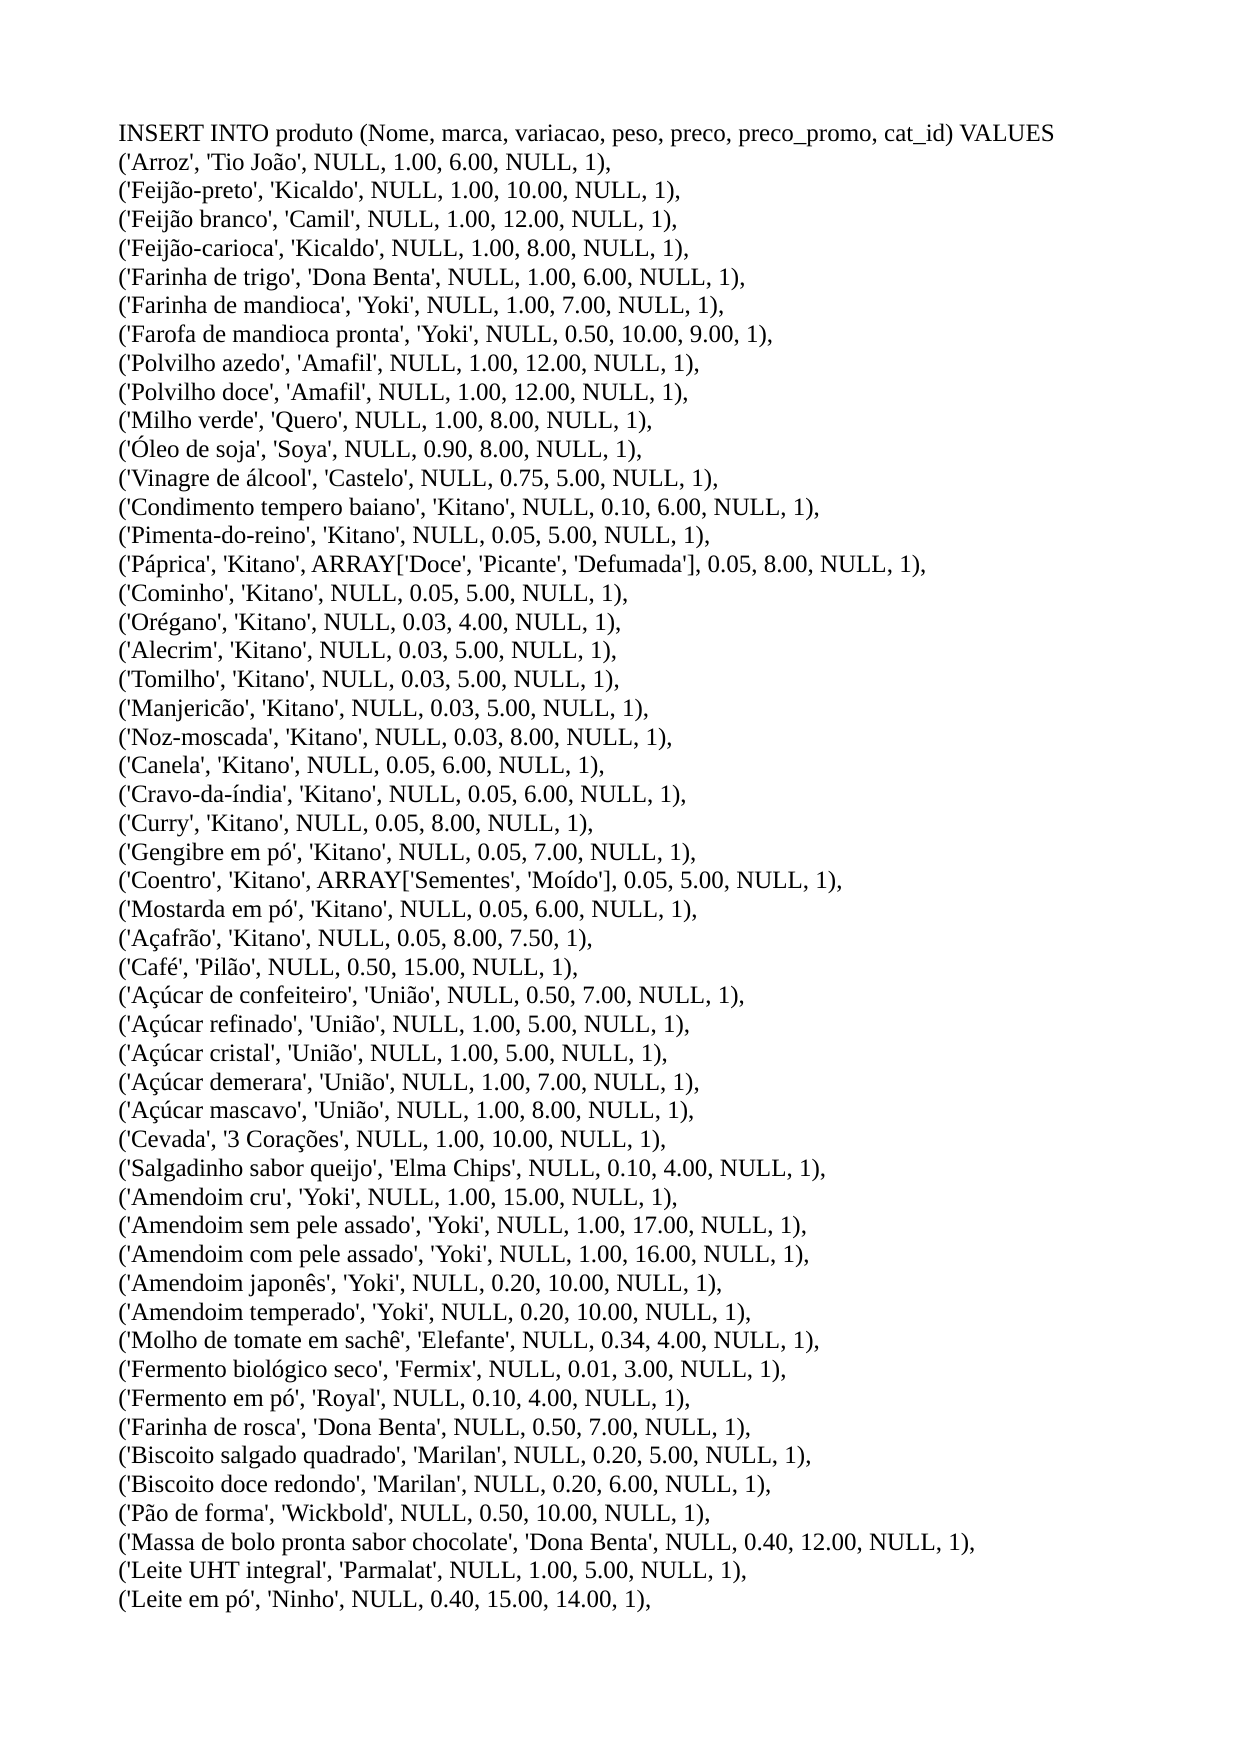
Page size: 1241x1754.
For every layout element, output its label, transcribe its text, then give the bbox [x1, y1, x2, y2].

text ('Açúcar de confeiteiro', 'União', NULL, 0.50, 7.00, NULL, 1), [118, 981, 1122, 1009]
text ('Açúcar demerara', 'União', NULL, 1.00, 7.00, NULL, 1), [118, 1067, 1122, 1096]
text ('Açúcar cristal', 'União', NULL, 1.00, 5.00, NULL, 1), [118, 1038, 1122, 1067]
text ('Biscoito salgado quadrado', 'Marilan', NULL, 0.20, 5.00, NULL, 1), [118, 1441, 1122, 1469]
text ('Óleo de soja', 'Soya', NULL, 0.90, 8.00, NULL, 1), [118, 434, 1122, 463]
text ('Condimento tempero baiano', 'Kitano', NULL, 0.10, 6.00, NULL, 1), [118, 492, 1122, 521]
text ('Amendoim japonês', 'Yoki', NULL, 0.20, 10.00, NULL, 1), [118, 1268, 1122, 1297]
text ('Leite UHT integral', 'Parmalat', NULL, 1.00, 5.00, NULL, 1), [118, 1556, 1122, 1584]
text ('Amendoim com pele assado', 'Yoki', NULL, 1.00, 16.00, NULL, 1), [118, 1239, 1122, 1268]
text ('Fermento em pó', 'Royal', NULL, 0.10, 4.00, NULL, 1), [118, 1383, 1122, 1412]
text ('Leite em pó', 'Ninho', NULL, 0.40, 15.00, 14.00, 1), [118, 1584, 1122, 1613]
text ('Café', 'Pilão', NULL, 0.50, 15.00, NULL, 1), [118, 952, 1122, 981]
text ('Pão de forma', 'Wickbold', NULL, 0.50, 10.00, NULL, 1), [118, 1498, 1122, 1527]
text ('Açafrão', 'Kitano', NULL, 0.05, 8.00, 7.50, 1), [118, 923, 1122, 952]
text ('Açúcar refinado', 'União', NULL, 1.00, 5.00, NULL, 1), [118, 1009, 1122, 1038]
text ('Açúcar mascavo', 'União', NULL, 1.00, 8.00, NULL, 1), [118, 1096, 1122, 1124]
text ('Orégano', 'Kitano', NULL, 0.03, 4.00, NULL, 1), [118, 607, 1122, 636]
text ('Milho verde', 'Quero', NULL, 1.00, 8.00, NULL, 1), [118, 406, 1122, 434]
text ('Canela', 'Kitano', NULL, 0.05, 6.00, NULL, 1), [118, 751, 1122, 779]
text ('Salgadinho sabor queijo', 'Elma Chips', NULL, 0.10, 4.00, NULL, 1), [118, 1153, 1122, 1182]
text ('Farinha de mandioca', 'Yoki', NULL, 1.00, 7.00, NULL, 1), [118, 291, 1122, 319]
text ('Feijão-carioca', 'Kicaldo', NULL, 1.00, 8.00, NULL, 1), [118, 233, 1122, 262]
text ('Feijão branco', 'Camil', NULL, 1.00, 12.00, NULL, 1), [118, 204, 1122, 233]
text ('Amendoim cru', 'Yoki', NULL, 1.00, 15.00, NULL, 1), [118, 1182, 1122, 1211]
text ('Páprica', 'Kitano', ARRAY['Doce', 'Picante', 'Defumada'], 0.05, 8.00, NULL, 1), [118, 549, 1122, 578]
text ('Polvilho doce', 'Amafil', NULL, 1.00, 12.00, NULL, 1), [118, 377, 1122, 406]
text ('Manjericão', 'Kitano', NULL, 0.03, 5.00, NULL, 1), [118, 693, 1122, 722]
text ('Cravo-da-índia', 'Kitano', NULL, 0.05, 6.00, NULL, 1), [118, 779, 1122, 808]
text ('Fermento biológico seco', 'Fermix', NULL, 0.01, 3.00, NULL, 1), [118, 1354, 1122, 1383]
text ('Vinagre de álcool', 'Castelo', NULL, 0.75, 5.00, NULL, 1), [118, 463, 1122, 492]
text ('Farinha de trigo', 'Dona Benta', NULL, 1.00, 6.00, NULL, 1), [118, 262, 1122, 291]
text ('Noz-moscada', 'Kitano', NULL, 0.03, 8.00, NULL, 1), [118, 722, 1122, 751]
text ('Coentro', 'Kitano', ARRAY['Sementes', 'Moído'], 0.05, 5.00, NULL, 1), [118, 866, 1122, 894]
text ('Feijão-preto', 'Kicaldo', NULL, 1.00, 10.00, NULL, 1), [118, 176, 1122, 204]
text ('Biscoito doce redondo', 'Marilan', NULL, 0.20, 6.00, NULL, 1), [118, 1469, 1122, 1498]
text ('Polvilho azedo', 'Amafil', NULL, 1.00, 12.00, NULL, 1), [118, 348, 1122, 377]
text INSERT INTO produto (Nome, marca, variacao, peso, preco, preco_promo, cat_id) VALUES [118, 118, 1122, 147]
text ('Arroz', 'Tio João', NULL, 1.00, 6.00, NULL, 1), [118, 147, 1122, 176]
text ('Cevada', '3 Corações', NULL, 1.00, 10.00, NULL, 1), [118, 1124, 1122, 1153]
text ('Curry', 'Kitano', NULL, 0.05, 8.00, NULL, 1), [118, 808, 1122, 837]
text ('Gengibre em pó', 'Kitano', NULL, 0.05, 7.00, NULL, 1), [118, 837, 1122, 866]
text ('Mostarda em pó', 'Kitano', NULL, 0.05, 6.00, NULL, 1), [118, 894, 1122, 923]
text ('Amendoim temperado', 'Yoki', NULL, 0.20, 10.00, NULL, 1), [118, 1297, 1122, 1326]
text ('Alecrim', 'Kitano', NULL, 0.03, 5.00, NULL, 1), [118, 636, 1122, 664]
text ('Tomilho', 'Kitano', NULL, 0.03, 5.00, NULL, 1), [118, 664, 1122, 693]
text ('Amendoim sem pele assado', 'Yoki', NULL, 1.00, 17.00, NULL, 1), [118, 1211, 1122, 1239]
text ('Massa de bolo pronta sabor chocolate', 'Dona Benta', NULL, 0.40, 12.00, NULL, 1), [118, 1527, 1122, 1556]
text ('Pimenta-do-reino', 'Kitano', NULL, 0.05, 5.00, NULL, 1), [118, 521, 1122, 549]
text ('Cominho', 'Kitano', NULL, 0.05, 5.00, NULL, 1), [118, 578, 1122, 607]
text ('Farinha de rosca', 'Dona Benta', NULL, 0.50, 7.00, NULL, 1), [118, 1412, 1122, 1441]
text ('Farofa de mandioca pronta', 'Yoki', NULL, 0.50, 10.00, 9.00, 1), [118, 319, 1122, 348]
text ('Molho de tomate em sachê', 'Elefante', NULL, 0.34, 4.00, NULL, 1), [118, 1326, 1122, 1354]
